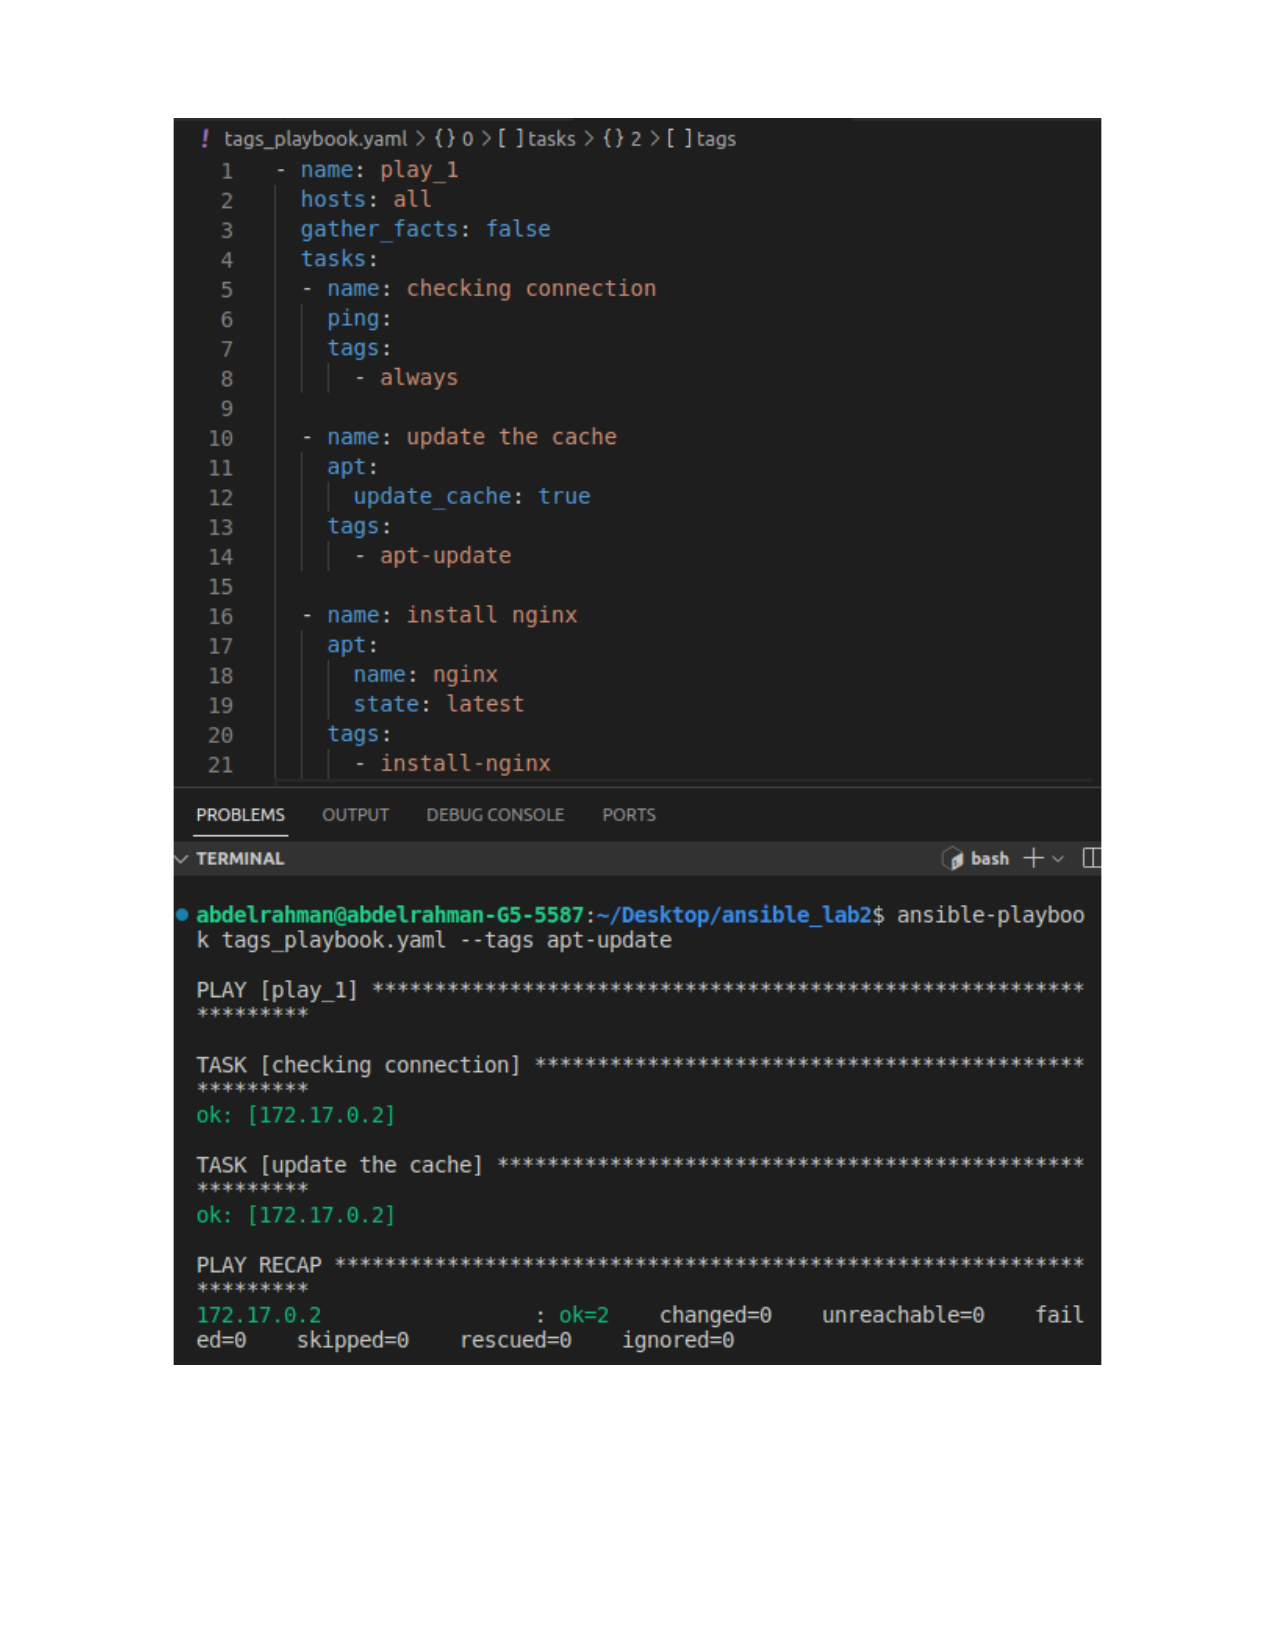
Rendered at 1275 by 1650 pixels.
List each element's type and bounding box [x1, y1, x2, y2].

picture [173, 118, 1102, 1365]
